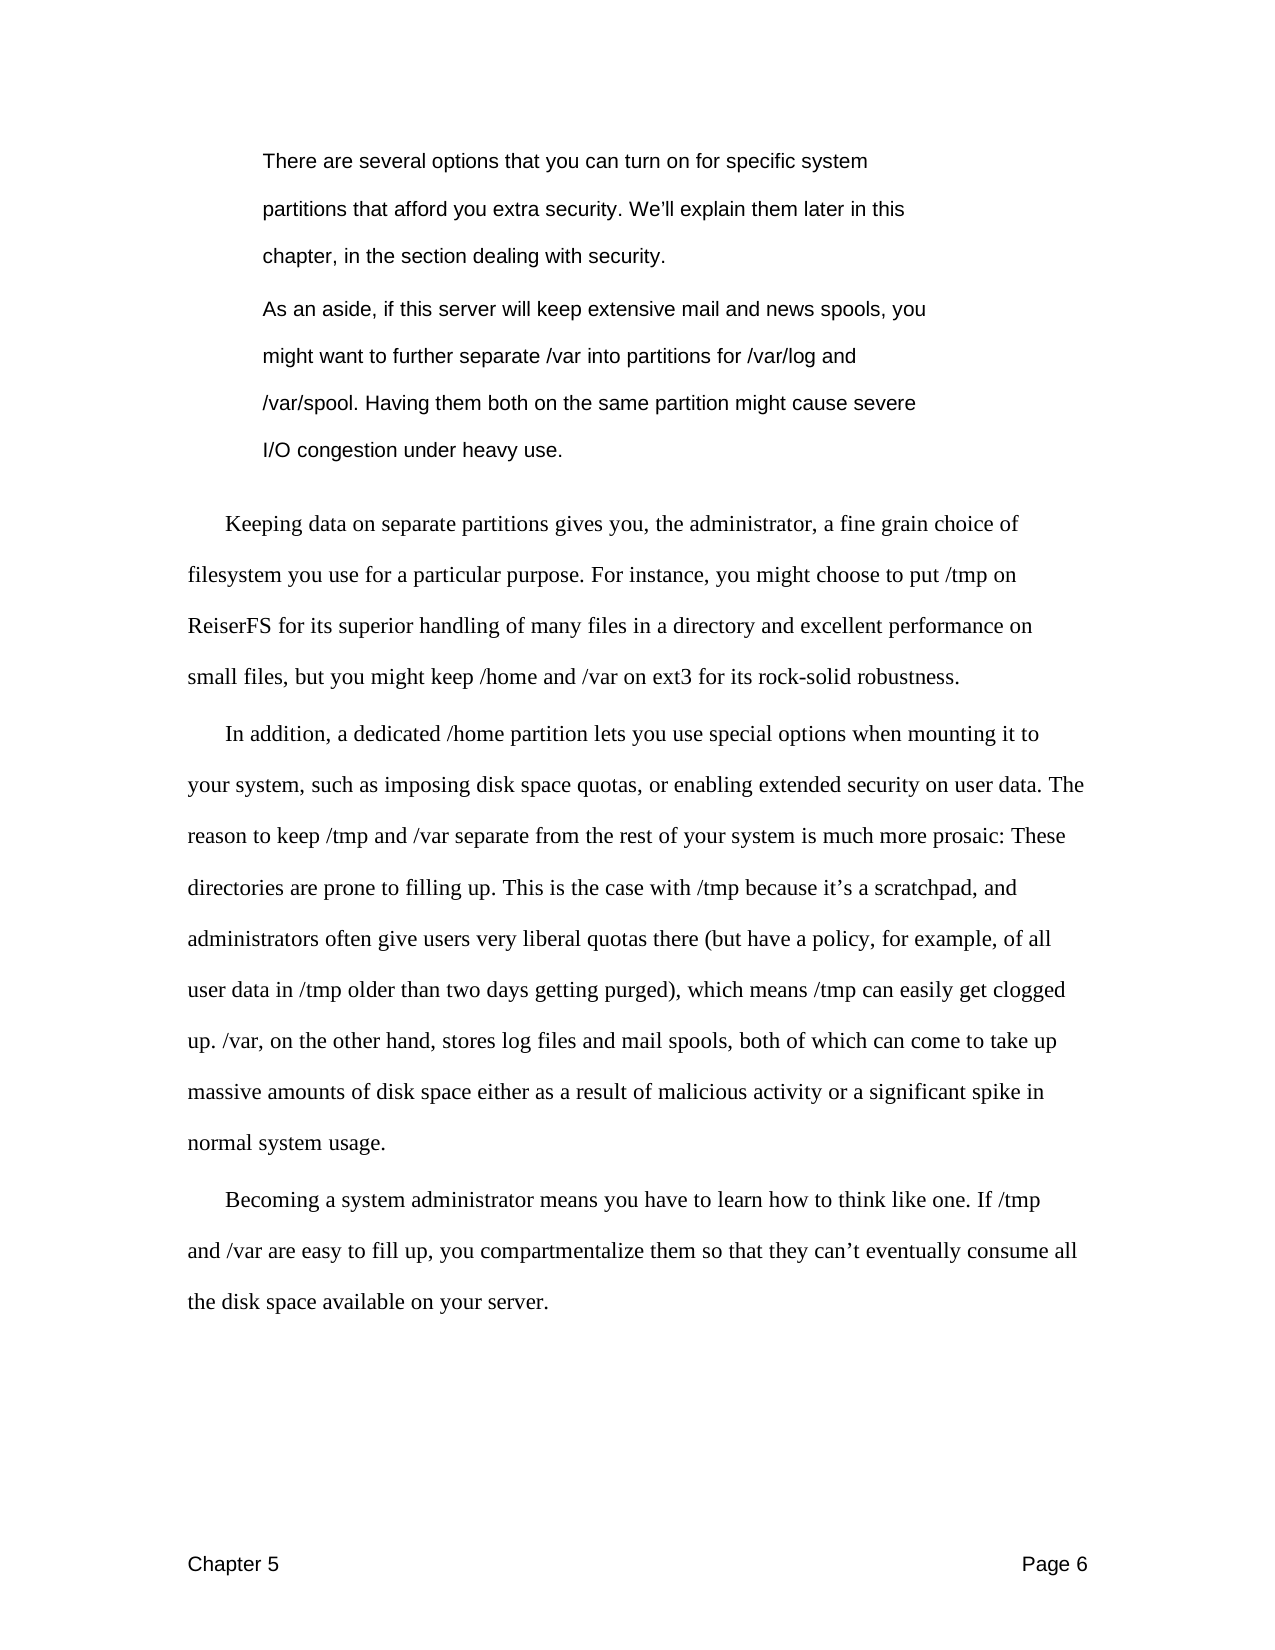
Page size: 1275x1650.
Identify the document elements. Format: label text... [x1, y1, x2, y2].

text Becoming a system administrator means you have to learn how to think like one. If /tmp and /var are easy to fill up, you compartmentalize them so that they can’t eventually consume all the disk space available on your server. [187, 1187, 1087, 1314]
text Keeping data on separate partitions gives you, the administrator, a fine grain choice of filesystem you use for a particular purpose. For instance, you might choose to put /tmp on ReiserFS for its superior handling of many files in a directory and excellent performance on small files, but you might keep /home and /var on ext3 for its rock-solid robustness. [187, 511, 1087, 689]
text As an aside, if this server will keep extensive mail and news spools, you might want to further separate /var into partitions for /var/log and /var/spool. Having them both on the same partition might cause severe I/O congestion under heavy use. [262, 297, 937, 462]
text There are several options that you can turn on for specific system partitions that afford you extra security. We’ll explain them later in this chapter, in the section dealing with security. [262, 150, 937, 268]
text In addition, a dedicated /home partition lets you use special options when mounting it to your system, such as imposing disk space quotas, or enabling extended security on user data. The reason to keep /tmp and /var separate from the rest of your system is much more prosaic: These directories are prone to filling up. This is the case with /tmp because it’s a scratchpad, and administrators often give users very liberal quotas there (but have a policy, for example, of all user data in /tmp older than two days getting purged), which means /tmp can easily get clogged up. /var, on the other hand, stores log files and mail spools, both of which can come to take up massive amounts of disk space either as a result of malicious activity or a significant spike in normal system usage. [187, 721, 1087, 1155]
